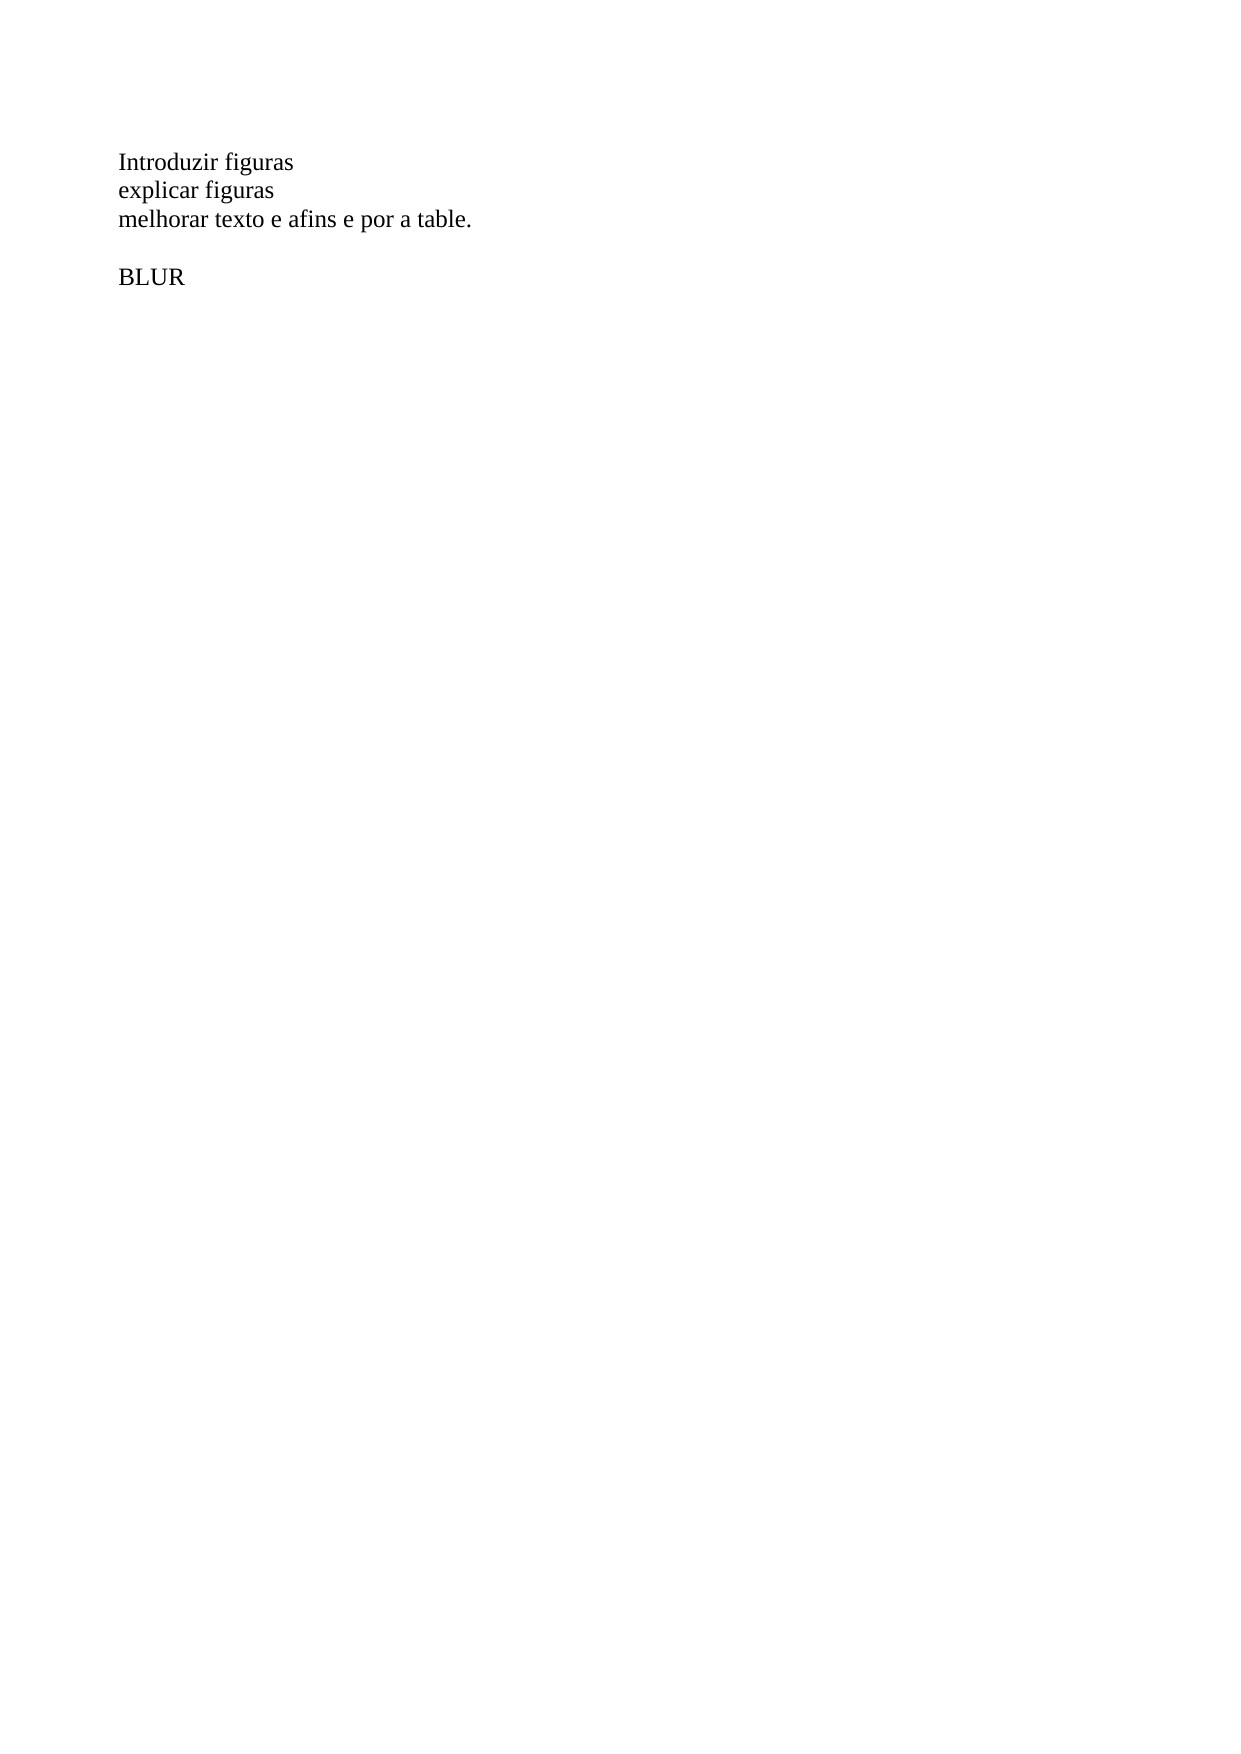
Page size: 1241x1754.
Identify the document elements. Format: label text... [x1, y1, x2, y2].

text explicar figuras [118, 176, 1122, 204]
text Introduzir figuras [118, 147, 1122, 176]
text melhorar texto e afins e por a table. [118, 204, 1122, 233]
text BLUR [118, 262, 1122, 291]
